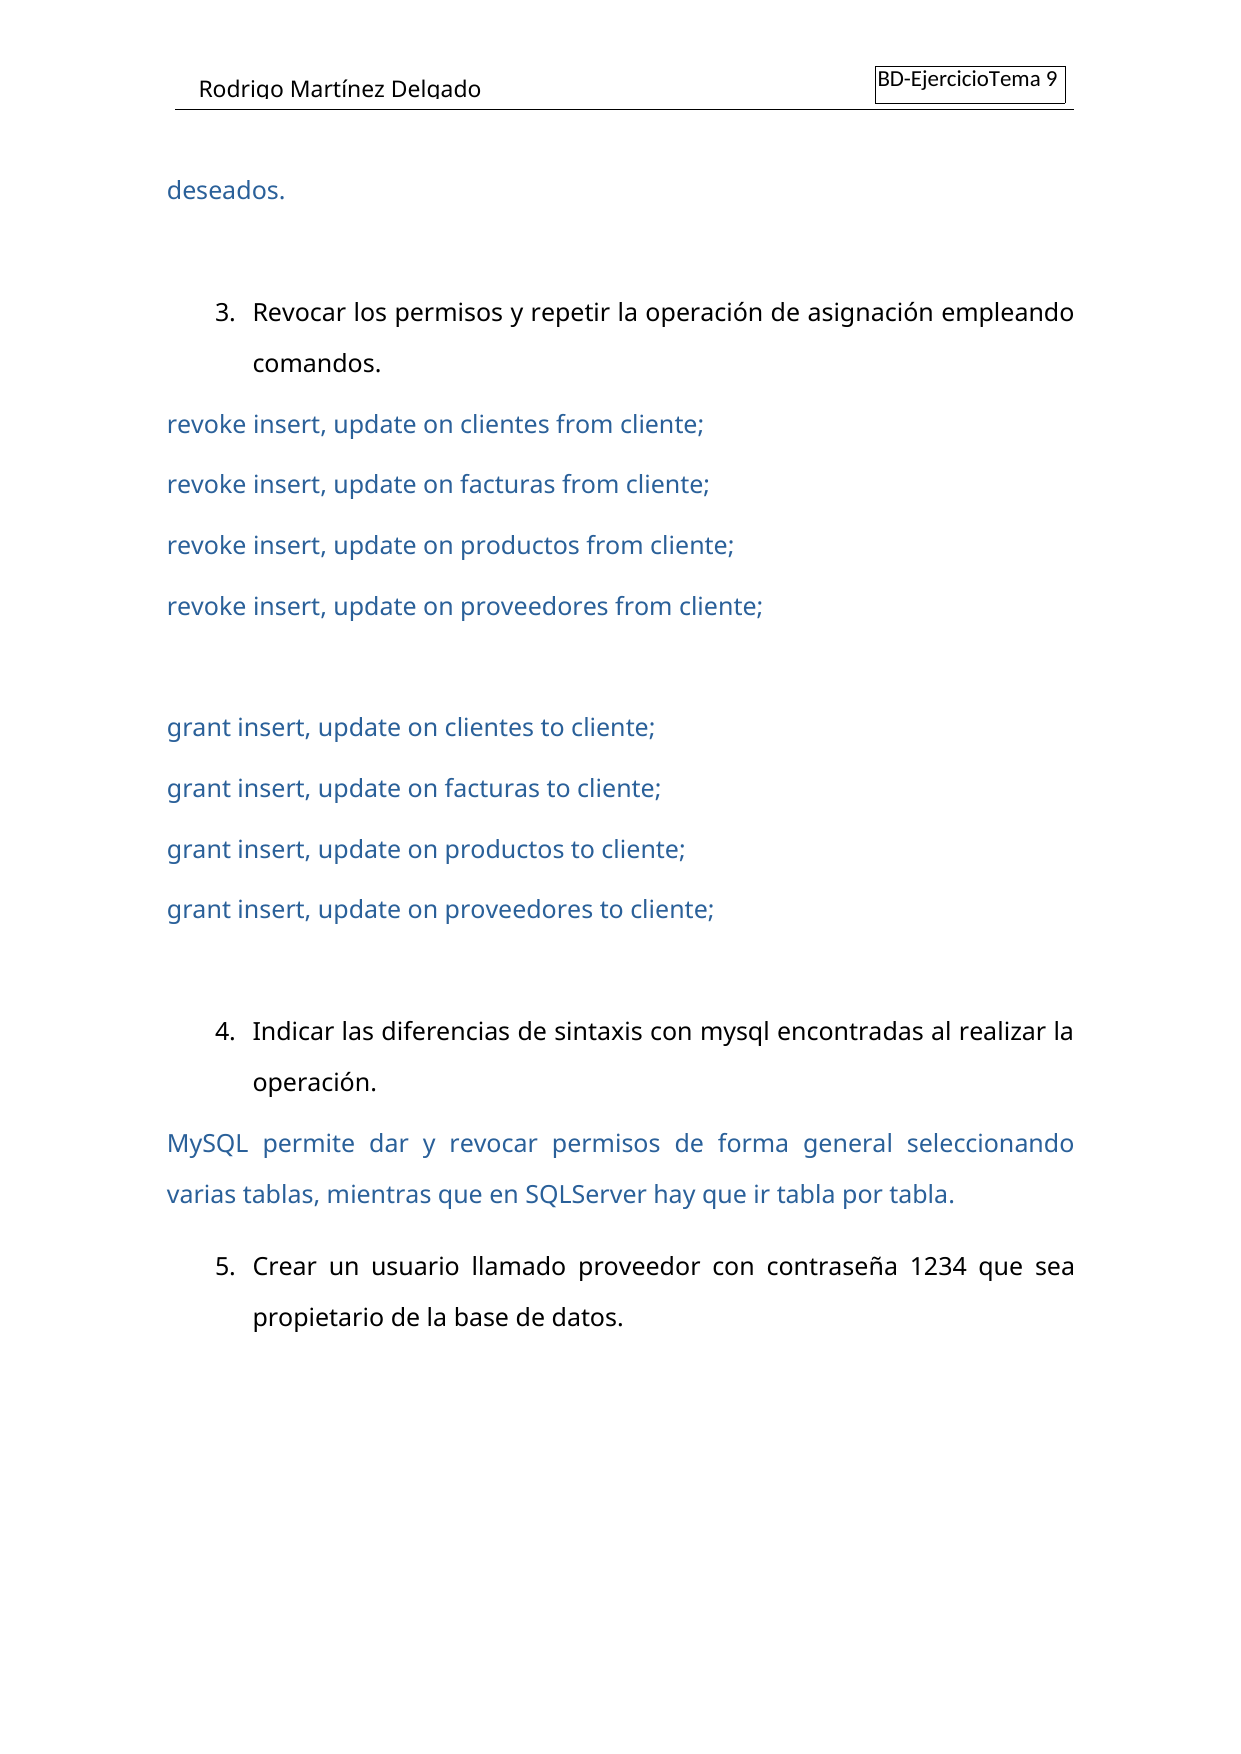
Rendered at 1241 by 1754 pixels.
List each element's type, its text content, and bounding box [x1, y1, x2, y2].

list Crear un usuario llamado proveedor con contraseña 1234 que sea propietario de la base de datos. [215, 1248, 1076, 1333]
text revoke insert, update on proveedores from cliente; [167, 588, 1076, 622]
text revoke insert, update on facturas from cliente; [167, 467, 1076, 501]
text revoke insert, update on productos from cliente; [167, 528, 1076, 562]
list Indicar las diferencias de sintaxis con mysql encontradas al realizar la operación. [215, 1013, 1076, 1099]
text revoke insert, update on clientes from cliente; [167, 406, 1076, 440]
text MySQL permite dar y revocar permisos de forma general seleccionando varias tablas, mientras que en SQLServer hay que ir tabla por tabla. [167, 1125, 1076, 1210]
text grant insert, update on proveedores to cliente; [167, 892, 1076, 926]
list Revocar los permisos y repetir la operación de asignación empleando comandos. [215, 294, 1076, 379]
text grant insert, update on productos to cliente; [167, 831, 1076, 865]
list deseados. [167, 173, 1064, 207]
text grant insert, update on facturas to cliente; [167, 771, 1076, 805]
text grant insert, update on clientes to cliente; [167, 710, 1076, 744]
